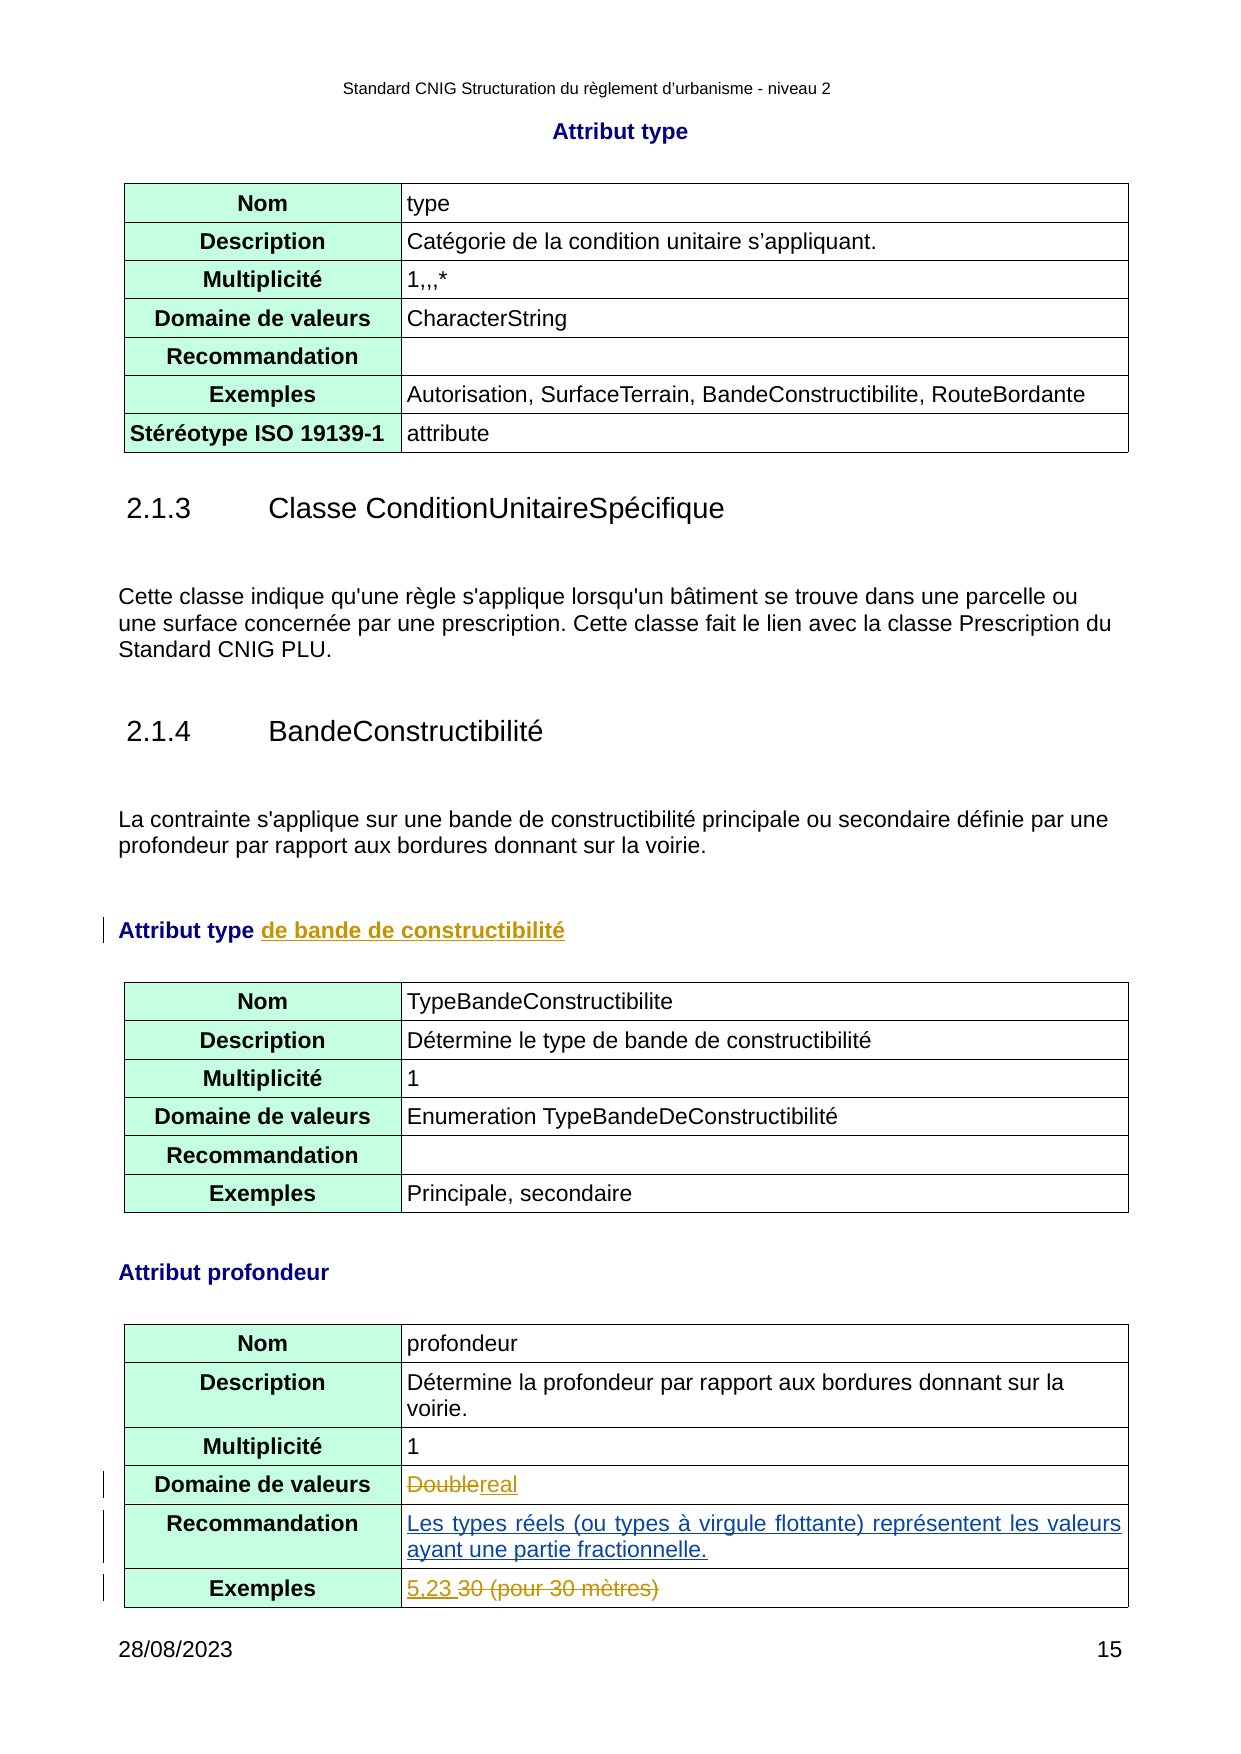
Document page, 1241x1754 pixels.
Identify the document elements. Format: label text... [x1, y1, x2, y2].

table_cell attribute [402, 414, 1128, 452]
table_cell 1,,,* [402, 261, 1128, 298]
list BandeConstructibilité [118, 713, 1122, 747]
table_cell 5,23 [402, 1569, 1128, 1607]
table_cell Description [125, 1021, 401, 1059]
table_cell Détermine le type de bande de constructibilité [402, 1021, 1128, 1059]
table_cell Domaine de valeurs [125, 1098, 401, 1135]
table_cell CharacterString [402, 299, 1128, 337]
text Attribut profondeur [118, 1259, 1122, 1285]
table_cell real [402, 1466, 1128, 1503]
table_cell Multiplicité [125, 261, 401, 298]
text Attribut type de bande de constructibilité [118, 917, 1122, 943]
table_header Nom [125, 184, 401, 222]
table_cell Recommandation [125, 1505, 401, 1568]
table_cell Enumeration TypeBandeDeConstructibilité [402, 1098, 1128, 1135]
table_cell Description [125, 1363, 401, 1427]
table_cell Exemples [125, 1569, 401, 1607]
table_cell Recommandation [125, 338, 401, 375]
table_cell Catégorie de la condition unitaire s’appliquant. [402, 223, 1128, 260]
table_cell Domaine de valeurs [125, 1466, 401, 1503]
table_cell Recommandation [125, 1136, 401, 1174]
list Classe ConditionUnitaireSpécifique [118, 491, 1122, 524]
table_cell Exemples [125, 376, 401, 413]
table_cell Domaine de valeurs [125, 299, 401, 337]
table_cell Les types réels (ou types à virgule flottante) représentent les valeurs ayant une partie fractionnelle. [402, 1505, 1128, 1568]
table_cell Multiplicité [125, 1428, 401, 1465]
table_cell Description [125, 223, 401, 260]
table_cell 1 [402, 1060, 1128, 1097]
subtitle Attribut type [118, 118, 1122, 144]
table_cell Multiplicité [125, 1060, 401, 1097]
table_cell Autorisation, SurfaceTerrain, BandeConstructibilite, RouteBordante [402, 376, 1128, 413]
table_cell [402, 338, 1128, 375]
table_cell 1 [402, 1428, 1128, 1465]
table_header TypeBandeConstructibilite [402, 983, 1128, 1020]
table_header profondeur [402, 1325, 1128, 1362]
table_cell [402, 1136, 1128, 1174]
table_cell Stéréotype ISO 19139-1 [125, 414, 401, 452]
text Cette classe indique qu'une règle s'applique lorsqu'un bâtiment se trouve dans une parcelle ou une surface concernée par une prescription. Cette classe fait le lien avec la classe Prescription du Standard CNIG PLU. [118, 583, 1122, 662]
table_header Nom [125, 983, 401, 1020]
table_cell Exemples [125, 1175, 401, 1212]
text La contrainte s'applique sur une bande de constructibilité principale ou secondaire définie par une profondeur par rapport aux bordures donnant sur la voirie. [118, 806, 1122, 858]
table_cell Principale, secondaire [402, 1175, 1128, 1212]
table_header Nom [125, 1325, 401, 1362]
table_cell Détermine la profondeur par rapport aux bordures donnant sur la voirie. [402, 1363, 1128, 1427]
table_header type [402, 184, 1128, 222]
